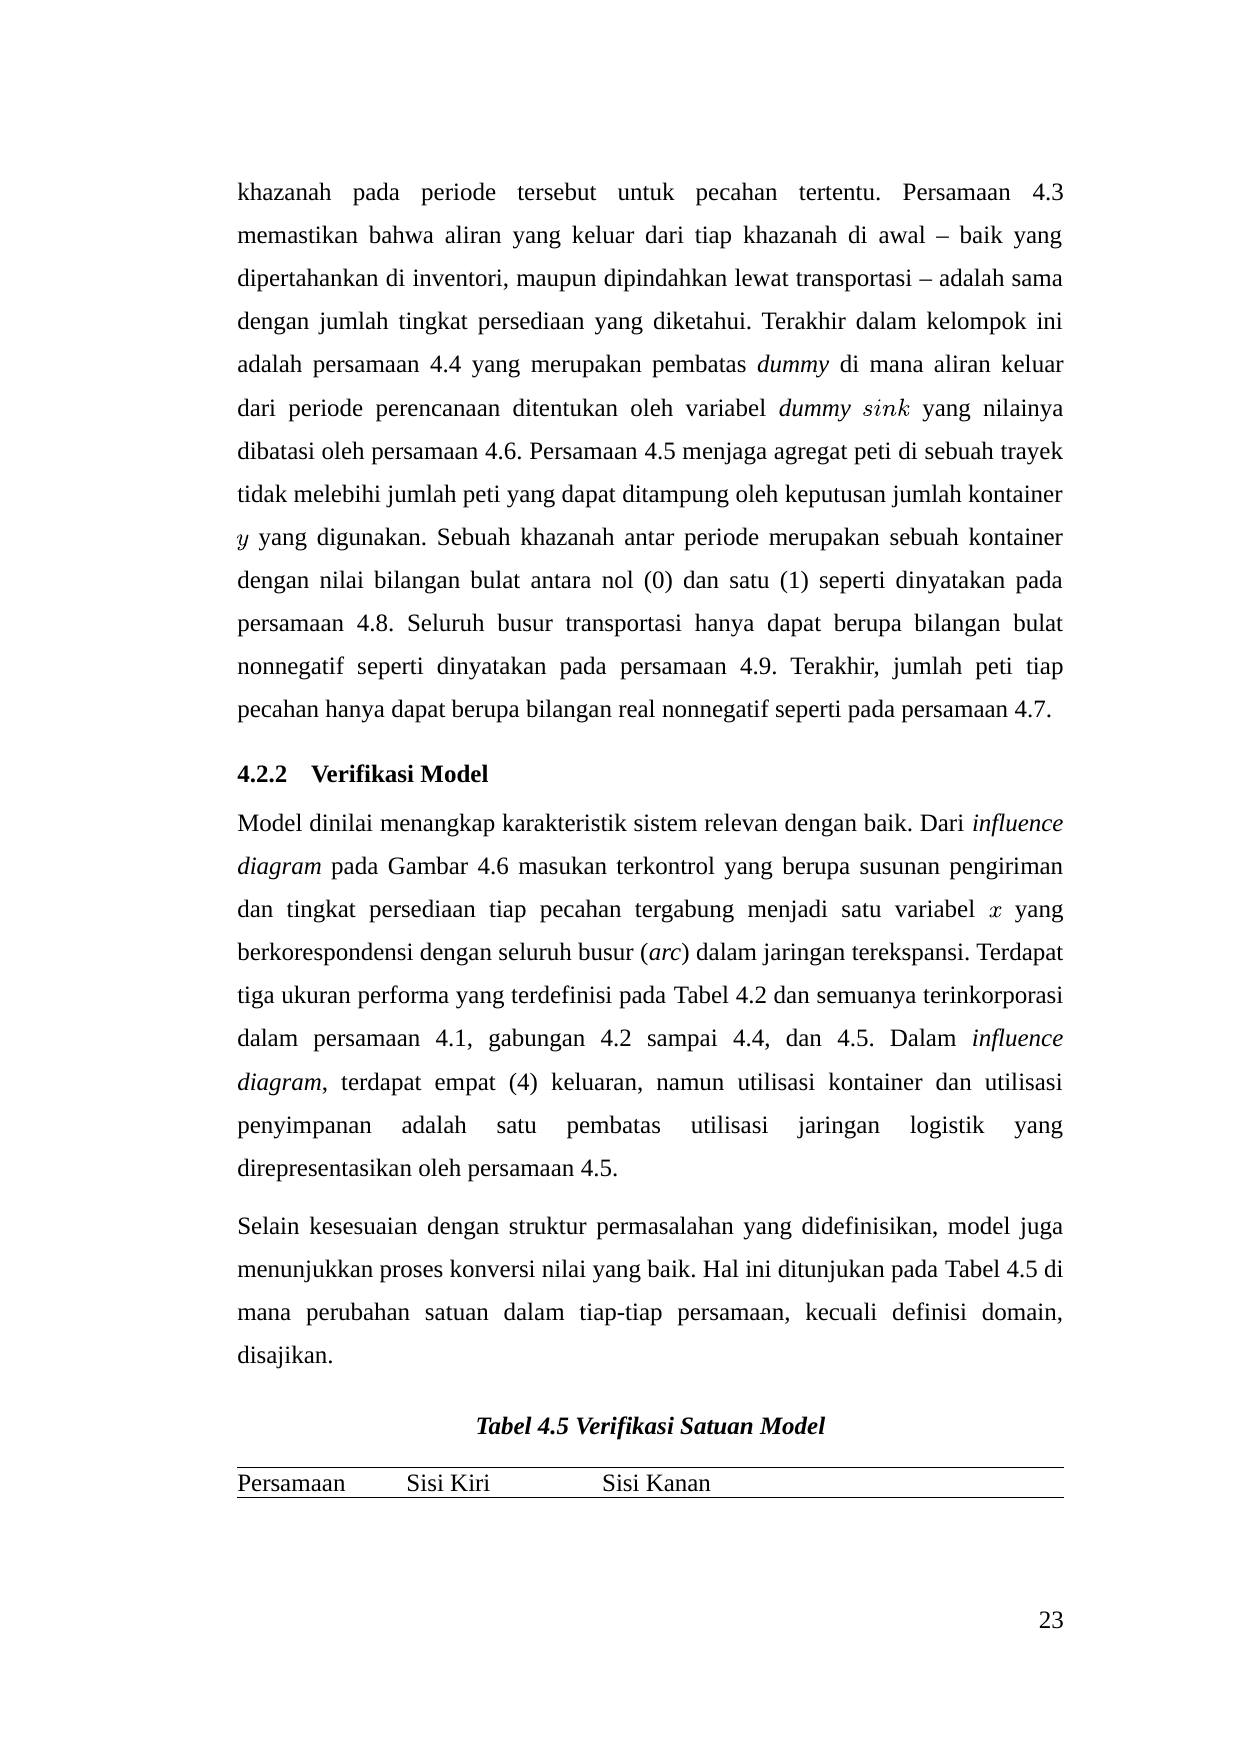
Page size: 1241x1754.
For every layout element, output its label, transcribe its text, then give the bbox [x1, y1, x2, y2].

table_header Sisi Kiri [406, 1468, 602, 1497]
table_header Sisi Kanan [602, 1468, 1063, 1497]
text Model dinilai menangkap karakteristik sistem relevan dengan baik. Dari influence diagram pada Gambar 4.6 masukan terkontrol yang berupa susunan pengiriman dan tingkat persediaan tiap pecahan tergabung menjadi satu variabel yang berkorespondensi dengan seluruh busur (arc) dalam jaringan terekspansi. Terdapat tiga ukuran performa yang terdefinisi pada Tabel 4.2 dan semuanya terinkorporasi dalam persamaan 4.1, gabungan 4.2 sampai 4.4, dan 4.5. Dalam influence diagram, terdapat empat (4) keluaran, namun utilisasi kontainer dan utilisasi penyimpanan adalah satu pembatas utilisasi jaringan logistik yang direpresentasikan oleh persamaan 4.5. [237, 808, 1063, 1182]
text khazanah pada periode tersebut untuk pecahan tertentu. Persamaan 4.3 memastikan bahwa aliran yang keluar dari tiap khazanah di awal – baik yang dipertahankan di inventori, maupun dipindahkan lewat transportasi – adalah sama dengan jumlah tingkat persediaan yang diketahui. Terakhir dalam kelompok ini adalah persamaan 4.4 yang merupakan pembatas dummy di mana aliran keluar dari periode perencanaan ditentukan oleh variabel dummy yang nilainya dibatasi oleh persamaan 4.6. Persamaan 4.5 menjaga agregat peti di sebuah trayek tidak melebihi jumlah peti yang dapat ditampung oleh keputusan jumlah kontainer yang digunakan. Sebuah khazanah antar periode merupakan sebuah kontainer dengan nilai bilangan bulat antara nol (0) dan satu (1) seperti dinyatakan pada persamaan 4.8. Seluruh busur transportasi hanya dapat berupa bilangan bulat nonnegatif seperti dinyatakan pada persamaan 4.9. Terakhir, jumlah peti tiap pecahan hanya dapat berupa bilangan real nonnegatif seperti pada persamaan 4.7. [237, 177, 1063, 723]
text Tabel 4.5 Verifikasi Satuan Model [237, 1411, 1063, 1440]
text Selain kesesuaian dengan struktur permasalahan yang didefinisikan, model juga menunjukkan proses konversi nilai yang baik. Hal ini ditunjukan pada Tabel 4.5 di mana perubahan satuan dalam tiap-tiap persamaan, kecuali definisi domain, disajikan. [237, 1211, 1063, 1369]
table_header Persamaan [237, 1468, 406, 1497]
subtitle Verifikasi Model [237, 759, 1063, 787]
